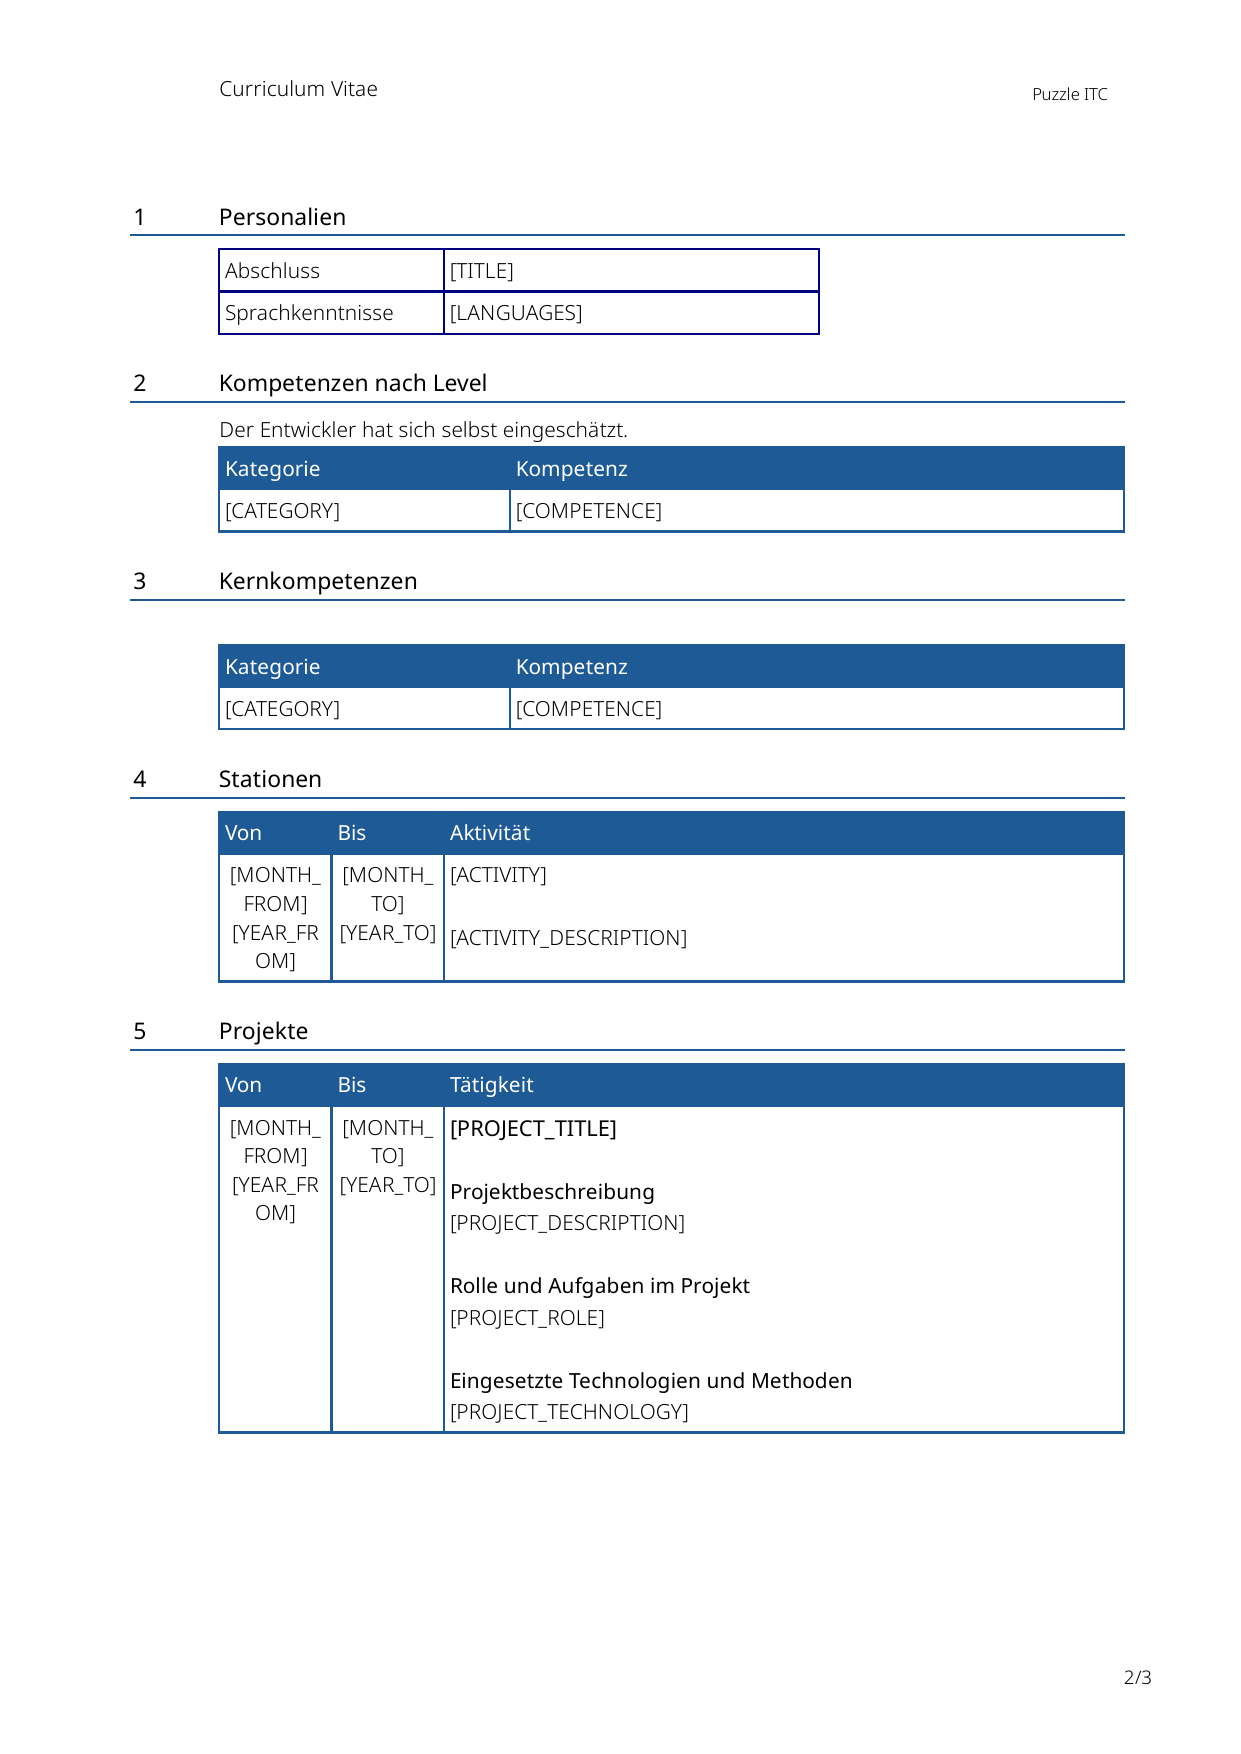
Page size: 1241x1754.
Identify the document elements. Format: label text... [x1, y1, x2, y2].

table_cell [MONTH_TO][YEAR_TO] [333, 1107, 443, 1431]
table_header Bis [333, 1065, 443, 1105]
table_header Kategorie [220, 448, 509, 488]
table_header Von [220, 813, 330, 853]
table_cell [LANGUAGES] [445, 293, 818, 332]
table_header Kompetenz [511, 646, 1123, 686]
table_cell [CATEGORY] [220, 490, 509, 530]
table_cell Sprachkenntnisse [220, 293, 443, 332]
table_header Kategorie [220, 646, 509, 686]
table_header Bis [333, 813, 443, 853]
subtitle Stationen [130, 760, 1125, 797]
table_header Aktivität [445, 813, 1123, 853]
subtitle Personalien [130, 197, 1125, 234]
table_header [TITLE] [445, 250, 818, 290]
table_header Kompetenz [511, 448, 1123, 488]
table_header Tätigkeit [445, 1065, 1123, 1105]
subtitle Projekte [130, 1012, 1125, 1049]
table_header Von [220, 1065, 330, 1105]
table_cell [COMPETENCE] [511, 688, 1123, 728]
table_header Abschluss [220, 250, 443, 290]
table_cell [MONTH_FROM][YEAR_FROM] [220, 855, 330, 980]
table_cell [ACTIVITY] [ACTIVITY_DESCRIPTION] [445, 855, 1123, 980]
subtitle Kompetenzen nach Level [130, 364, 1125, 401]
table_cell [MONTH_TO][YEAR_TO] [333, 855, 443, 980]
table_cell [CATEGORY] [220, 688, 509, 728]
table_cell [MONTH_FROM][YEAR_FROM] [220, 1107, 330, 1431]
text Der Entwickler hat sich selbst eingeschätzt. [219, 415, 1125, 443]
table_cell [COMPETENCE] [511, 490, 1123, 530]
subtitle Kernkompetenzen [130, 562, 1125, 599]
table_cell [PROJECT_TITLE] Projektbeschreibung [PROJECT_DESCRIPTION] Rolle und Aufgaben im Projekt [PROJECT_ROLE] Eingesetzte Technologien und Methoden [PROJECT_TECHNOLOGY] [445, 1107, 1123, 1431]
